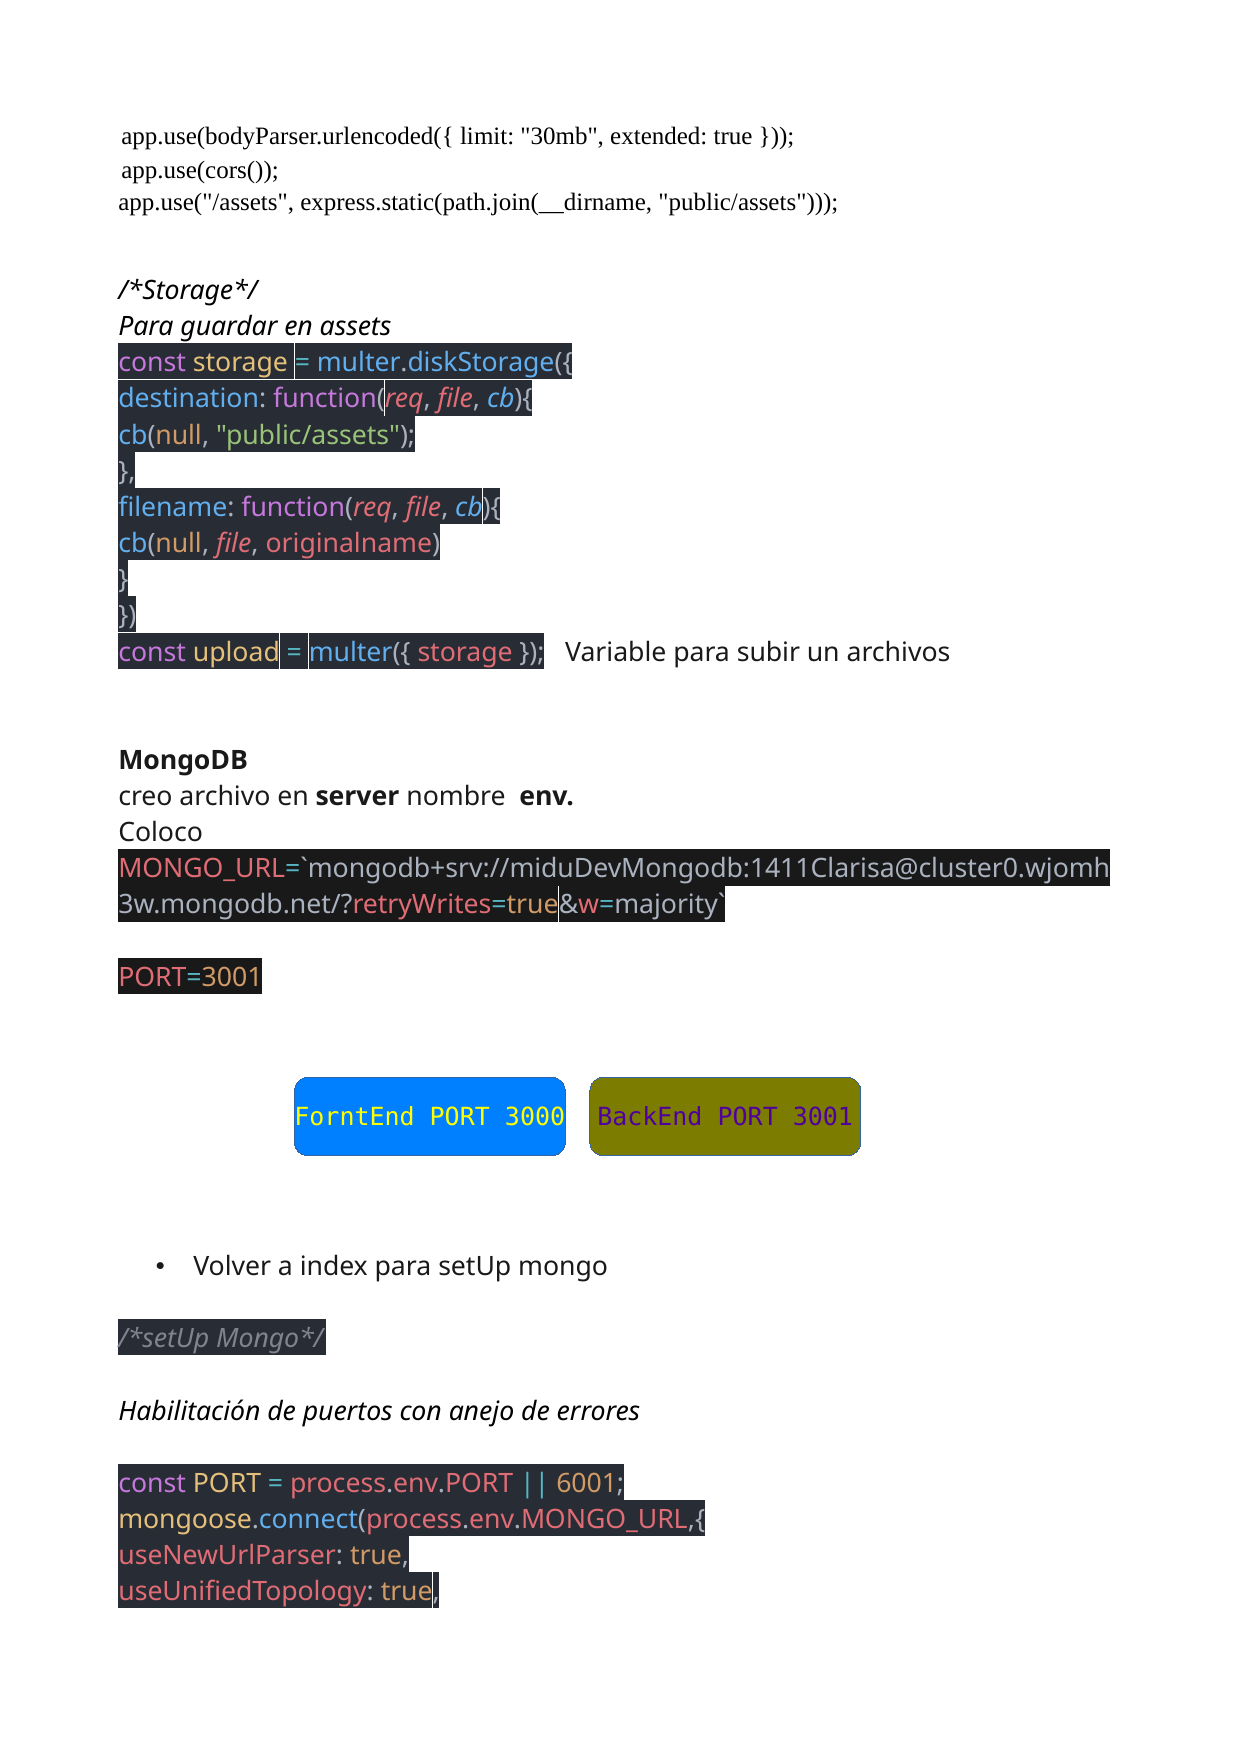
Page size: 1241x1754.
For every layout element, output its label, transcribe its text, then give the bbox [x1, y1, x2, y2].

text MongoDB [118, 741, 1122, 777]
text PORT=3001 [118, 958, 1122, 994]
text }, [118, 452, 1122, 488]
text app.use("/assets", express.static(path.join(__dirname, "public/assets"))); [118, 187, 1122, 216]
table_header app.use(cors()); [118, 153, 291, 187]
text Habilitación de puertos con anejo de errores [118, 1392, 1122, 1428]
text cb(null, file, originalname) [118, 524, 1122, 560]
text /*setUp Mongo*/ [118, 1319, 1122, 1355]
text filename: function(req, file, cb){ [118, 488, 1122, 524]
text creo archivo en server nombre env. [118, 777, 1122, 813]
text const storage = multer.diskStorage({ [118, 343, 1122, 379]
text cb(null, "public/assets"); [118, 416, 1122, 452]
text mongoose.connect(process.env.MONGO_URL,{ [118, 1500, 1122, 1536]
list Volver a index para setUp mongo [156, 1247, 1122, 1283]
text useUnifiedTopology: true, [118, 1572, 1122, 1608]
text useNewUrlParser: true, [118, 1536, 1122, 1572]
text const PORT = process.env.PORT || 6001; [118, 1464, 1122, 1500]
table_header app.use(bodyParser.urlencoded({ limit: "30mb", extended: true })); [118, 118, 805, 153]
text /*Storage*/ Para guardar en assets [118, 271, 1122, 343]
text destination: function(req, file, cb){ [118, 379, 1122, 416]
text }) [118, 596, 1122, 632]
text } [118, 560, 1122, 596]
text Coloco MONGO_URL=`mongodb+srv://miduDevMongodb:1411Clarisa@cluster0.wjomh3w.mongodb.net/?retryWrites=true&w=majority` [118, 813, 1122, 922]
text const upload = multer({ storage }); Variable para subir un archivos [118, 632, 1122, 669]
